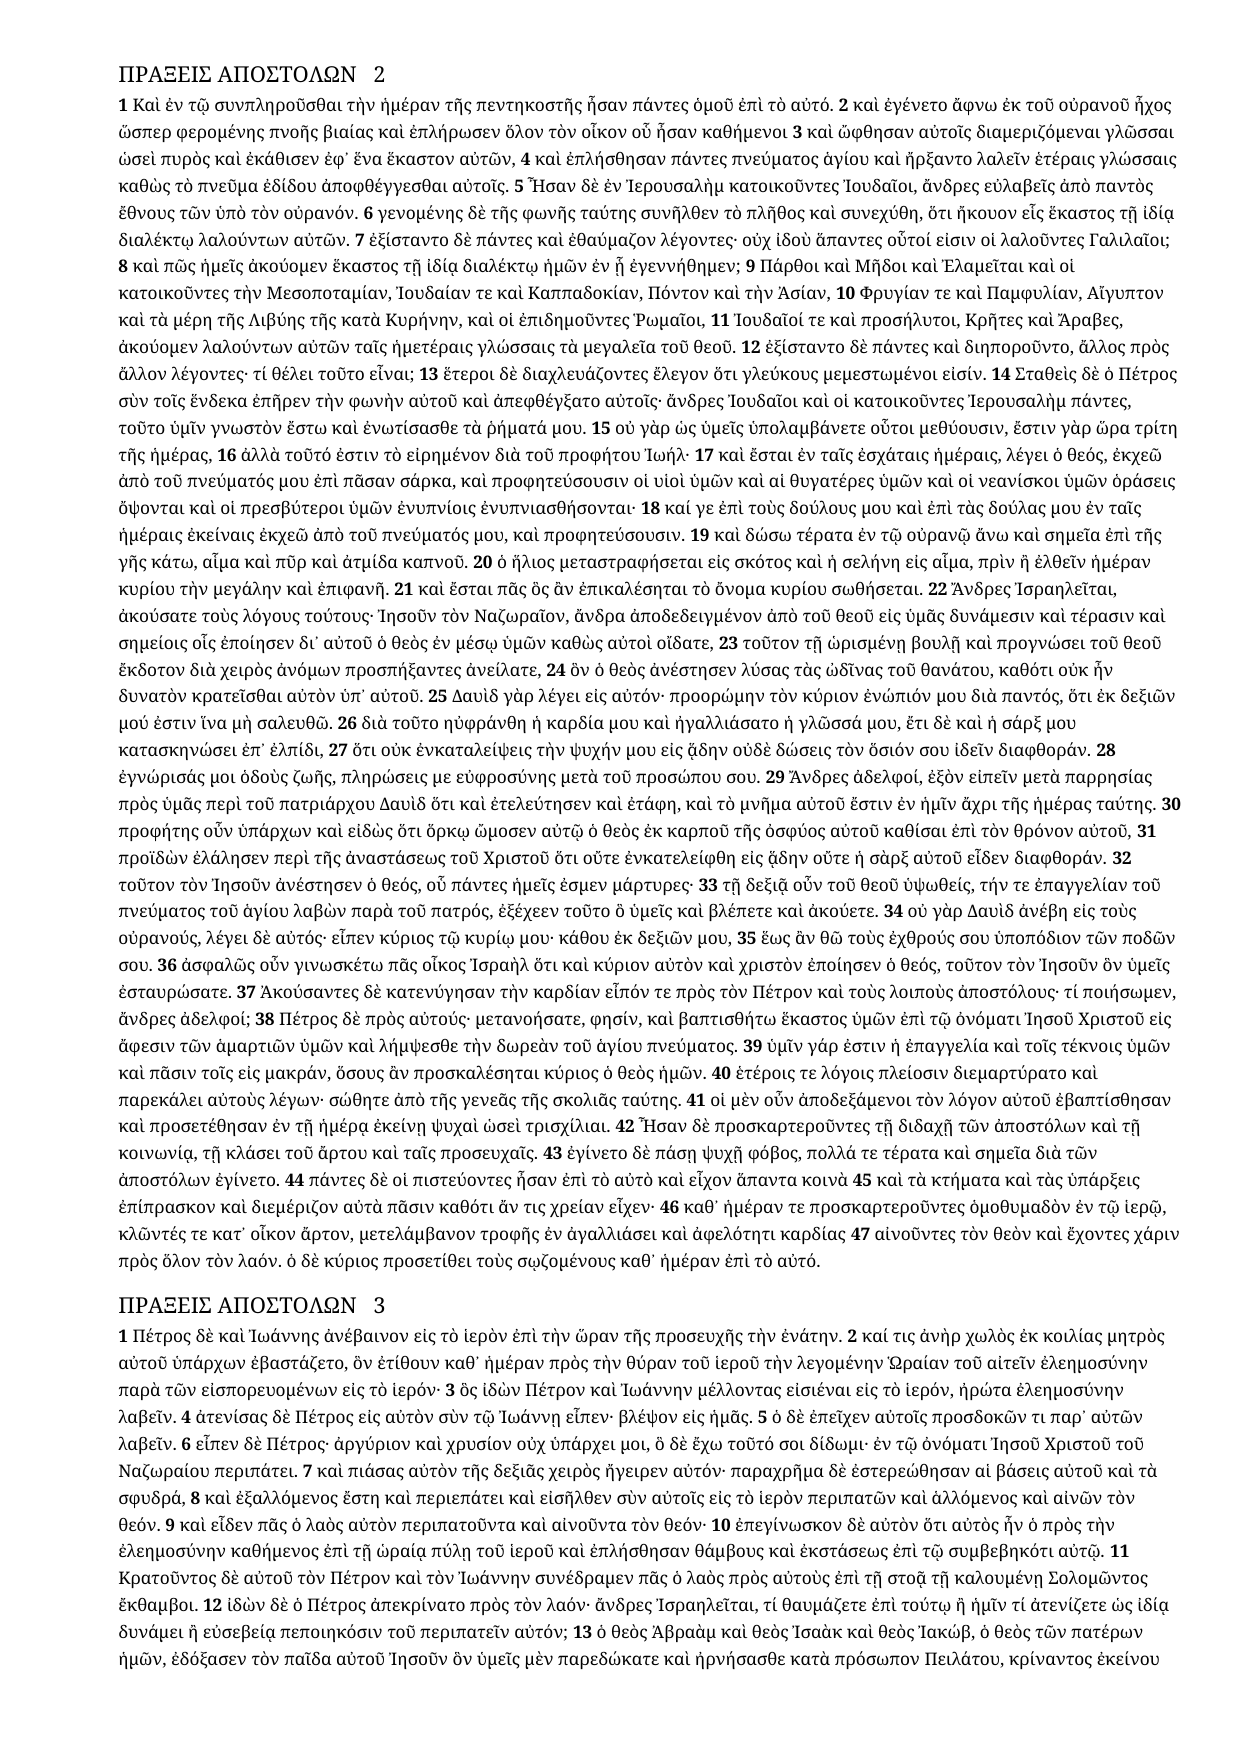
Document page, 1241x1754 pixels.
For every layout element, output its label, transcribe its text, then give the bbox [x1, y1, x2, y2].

text ΠΡΑΞΕΙΣ ΑΠΟΣΤΟΛΩΝ 3 [118, 1290, 1181, 1320]
text 1 Πέτρος δὲ καὶ Ἰωάννης ἀνέβαινον εἰς τὸ ἱερὸν ἐπὶ τὴν ὥραν τῆς προσευχῆς τὴν ἐνάτην. 2 καί τις ἀνὴρ χωλὸς ἐκ κοιλίας μητρὸς αὐτοῦ ὑπάρχων ἐβαστάζετο, ὃν ἐτίθουν καθ᾽ ἡμέραν πρὸς τὴν θύραν τοῦ ἱεροῦ τὴν λεγομένην Ὡραίαν τοῦ αἰτεῖν ἐλεημοσύνην παρὰ τῶν εἰσπορευομένων εἰς τὸ ἱερόν· 3 ὃς ἰδὼν Πέτρον καὶ Ἰωάννην μέλλοντας εἰσιέναι εἰς τὸ ἱερόν, ἠρώτα ἐλεημοσύνην λαβεῖν. 4 ἀτενίσας δὲ Πέτρος εἰς αὐτὸν σὺν τῷ Ἰωάννῃ εἶπεν· βλέψον εἰς ἡμᾶς. 5 ὁ δὲ ἐπεῖχεν αὐτοῖς προσδοκῶν τι παρ᾽ αὐτῶν λαβεῖν. 6 εἶπεν δὲ Πέτρος· ἀργύριον καὶ χρυσίον οὐχ ὑπάρχει μοι, ὃ δὲ ἔχω τοῦτό σοι δίδωμι· ἐν τῷ ὀνόματι Ἰησοῦ Χριστοῦ τοῦ Ναζωραίου περιπάτει. 7 καὶ πιάσας αὐτὸν τῆς δεξιᾶς χειρὸς ἤγειρεν αὐτόν· παραχρῆμα δὲ ἐστερεώθησαν αἱ βάσεις αὐτοῦ καὶ τὰ σφυδρά, 8 καὶ ἐξαλλόμενος ἔστη καὶ περιεπάτει καὶ εἰσῆλθεν σὺν αὐτοῖς εἰς τὸ ἱερὸν περιπατῶν καὶ ἁλλόμενος καὶ αἰνῶν τὸν θεόν. 9 καὶ εἶδεν πᾶς ὁ λαὸς αὐτὸν περιπατοῦντα καὶ αἰνοῦντα τὸν θεόν· 10 ἐπεγίνωσκον δὲ αὐτὸν ὅτι αὐτὸς ἦν ὁ πρὸς τὴν ἐλεημοσύνην καθήμενος ἐπὶ τῇ ὡραίᾳ πύλῃ τοῦ ἱεροῦ καὶ ἐπλήσθησαν θάμβους καὶ ἐκστάσεως ἐπὶ τῷ συμβεβηκότι αὐτῷ. 11 Κρατοῦντος δὲ αὐτοῦ τὸν Πέτρον καὶ τὸν Ἰωάννην συνέδραμεν πᾶς ὁ λαὸς πρὸς αὐτοὺς ἐπὶ τῇ στοᾷ τῇ καλουμένῃ Σολομῶντος ἔκθαμβοι. 12 ἰδὼν δὲ ὁ Πέτρος ἀπεκρίνατο πρὸς τὸν λαόν· ἄνδρες Ἰσραηλεῖται, τί θαυμάζετε ἐπὶ τούτῳ ἢ ἡμῖν τί ἀτενίζετε ὡς ἰδίᾳ δυνάμει ἢ εὐσεβείᾳ πεποιηκόσιν τοῦ περιπατεῖν αὐτόν; 13 ὁ θεὸς Ἀβραὰμ καὶ θεὸς Ἰσαὰκ καὶ θεὸς Ἰακώβ, ὁ θεὸς τῶν πατέρων ἡμῶν, ἐδόξασεν τὸν παῖδα αὐτοῦ Ἰησοῦν ὃν ὑμεῖς μὲν παρεδώκατε καὶ ἠρνήσασθε κατὰ πρόσωπον Πειλάτου, κρίναντος ἐκείνου [118, 1324, 1181, 1670]
text 1 Καὶ ἐν τῷ συνπληροῦσθαι τὴν ἡμέραν τῆς πεντηκοστῆς ἦσαν πάντες ὁμοῦ ἐπὶ τὸ αὐτό. 2 καὶ ἐγένετο ἄφνω ἐκ τοῦ οὐρανοῦ ἦχος ὥσπερ φερομένης πνοῆς βιαίας καὶ ἐπλήρωσεν ὅλον τὸν οἶκον οὗ ἦσαν καθήμενοι 3 καὶ ὤφθησαν αὐτοῖς διαμεριζόμεναι γλῶσσαι ὡσεὶ πυρὸς καὶ ἐκάθισεν ἐφ᾽ ἕνα ἕκαστον αὐτῶν, 4 καὶ ἐπλήσθησαν πάντες πνεύματος ἁγίου καὶ ἤρξαντο λαλεῖν ἑτέραις γλώσσαις καθὼς τὸ πνεῦμα ἐδίδου ἀποφθέγγεσθαι αὐτοῖς. 5 Ἦσαν δὲ ἐν Ἰερουσαλὴμ κατοικοῦντες Ἰουδαῖοι, ἄνδρες εὐλαβεῖς ἀπὸ παντὸς ἔθνους τῶν ὑπὸ τὸν οὐρανόν. 6 γενομένης δὲ τῆς φωνῆς ταύτης συνῆλθεν τὸ πλῆθος καὶ συνεχύθη, ὅτι ἤκουον εἷς ἕκαστος τῇ ἰδίᾳ διαλέκτῳ λαλούντων αὐτῶν. 7 ἐξίσταντο δὲ πάντες καὶ ἐθαύμαζον λέγοντες· οὐχ ἰδοὺ ἅπαντες οὗτοί εἰσιν οἱ λαλοῦντες Γαλιλαῖοι; 8 καὶ πῶς ἡμεῖς ἀκούομεν ἕκαστος τῇ ἰδίᾳ διαλέκτῳ ἡμῶν ἐν ᾗ ἐγεννήθημεν; 9 Πάρθοι καὶ Μῆδοι καὶ Ἐλαμεῖται καὶ οἱ κατοικοῦντες τὴν Μεσοποταμίαν, Ἰουδαίαν τε καὶ Καππαδοκίαν, Πόντον καὶ τὴν Ἀσίαν, 10 Φρυγίαν τε καὶ Παμφυλίαν, Αἴγυπτον καὶ τὰ μέρη τῆς Λιβύης τῆς κατὰ Κυρήνην, καὶ οἱ ἐπιδημοῦντες Ῥωμαῖοι, 11 Ἰουδαῖοί τε καὶ προσήλυτοι, Κρῆτες καὶ Ἄραβες, ἀκούομεν λαλούντων αὐτῶν ταῖς ἡμετέραις γλώσσαις τὰ μεγαλεῖα τοῦ θεοῦ. 12 ἐξίσταντο δὲ πάντες καὶ διηποροῦντο, ἄλλος πρὸς ἄλλον λέγοντες· τί θέλει τοῦτο εἶναι; 13 ἕτεροι δὲ διαχλευάζοντες ἔλεγον ὅτι γλεύκους μεμεστωμένοι εἰσίν. 14 Σταθεὶς δὲ ὁ Πέτρος σὺν τοῖς ἕνδεκα ἐπῆρεν τὴν φωνὴν αὐτοῦ καὶ ἀπεφθέγξατο αὐτοῖς· ἄνδρες Ἰουδαῖοι καὶ οἱ κατοικοῦντες Ἰερουσαλὴμ πάντες, τοῦτο ὑμῖν γνωστὸν ἔστω καὶ ἐνωτίσασθε τὰ ῥήματά μου. 15 οὐ γὰρ ὡς ὑμεῖς ὑπολαμβάνετε οὗτοι μεθύουσιν, ἔστιν γὰρ ὥρα τρίτη τῆς ἡμέρας, 16 ἀλλὰ τοῦτό ἐστιν τὸ εἰρημένον διὰ τοῦ προφήτου Ἰωήλ· 17 καὶ ἔσται ἐν ταῖς ἐσχάταις ἡμέραις, λέγει ὁ θεός, ἐκχεῶ ἀπὸ τοῦ πνεύματός μου ἐπὶ πᾶσαν σάρκα, καὶ προφητεύσουσιν οἱ υἱοὶ ὑμῶν καὶ αἱ θυγατέρες ὑμῶν καὶ οἱ νεανίσκοι ὑμῶν ὁράσεις ὄψονται καὶ οἱ πρεσβύτεροι ὑμῶν ἐνυπνίοις ἐνυπνιασθήσονται· 18 καί γε ἐπὶ τοὺς δούλους μου καὶ ἐπὶ τὰς δούλας μου ἐν ταῖς ἡμέραις ἐκείναις ἐκχεῶ ἀπὸ τοῦ πνεύματός μου, καὶ προφητεύσουσιν. 19 καὶ δώσω τέρατα ἐν τῷ οὐρανῷ ἄνω καὶ σημεῖα ἐπὶ τῆς γῆς κάτω, αἷμα καὶ πῦρ καὶ ἀτμίδα καπνοῦ. 20 ὁ ἥλιος μεταστραφήσεται εἰς σκότος καὶ ἡ σελήνη εἰς αἷμα, πρὶν ἢ ἐλθεῖν ἡμέραν κυρίου τὴν μεγάλην καὶ ἐπιφανῆ. 21 καὶ ἔσται πᾶς ὃς ἂν ἐπικαλέσηται τὸ ὄνομα κυρίου σωθήσεται. 22 Ἄνδρες Ἰσραηλεῖται, ἀκούσατε τοὺς λόγους τούτους· Ἰησοῦν τὸν Ναζωραῖον, ἄνδρα ἀποδεδειγμένον ἀπὸ τοῦ θεοῦ εἰς ὑμᾶς δυνάμεσιν καὶ τέρασιν καὶ σημείοις οἷς ἐποίησεν δι᾽ αὐτοῦ ὁ θεὸς ἐν μέσῳ ὑμῶν καθὼς αὐτοὶ οἴδατε, 23 τοῦτον τῇ ὡρισμένῃ βουλῇ καὶ προγνώσει τοῦ θεοῦ ἔκδοτον διὰ χειρὸς ἀνόμων προσπήξαντες ἀνείλατε, 24 ὃν ὁ θεὸς ἀνέστησεν λύσας τὰς ὠδῖνας τοῦ θανάτου, καθότι οὐκ ἦν δυνατὸν κρατεῖσθαι αὐτὸν ὑπ᾽ αὐτοῦ. 25 Δαυὶδ γὰρ λέγει εἰς αὐτόν· προορώμην τὸν κύριον ἐνώπιόν μου διὰ παντός, ὅτι ἐκ δεξιῶν μού ἐστιν ἵνα μὴ σαλευθῶ. 26 διὰ τοῦτο ηὐφράνθη ἡ καρδία μου καὶ ἠγαλλιάσατο ἡ γλῶσσά μου, ἔτι δὲ καὶ ἡ σάρξ μου κατασκηνώσει ἐπ᾽ ἐλπίδι, 27 ὅτι οὐκ ἐνκαταλείψεις τὴν ψυχήν μου εἰς ᾅδην οὐδὲ δώσεις τὸν ὅσιόν σου ἰδεῖν διαφθοράν. 28 ἐγνώρισάς μοι ὁδοὺς ζωῆς, πληρώσεις με εὐφροσύνης μετὰ τοῦ προσώπου σου. 29 Ἄνδρες ἀδελφοί, ἐξὸν εἰπεῖν μετὰ παρρησίας πρὸς ὑμᾶς περὶ τοῦ πατριάρχου Δαυὶδ ὅτι καὶ ἐτελεύτησεν καὶ ἐτάφη, καὶ τὸ μνῆμα αὐτοῦ ἔστιν ἐν ἡμῖν ἄχρι τῆς ἡμέρας ταύτης. 30 προφήτης οὖν ὑπάρχων καὶ εἰδὼς ὅτι ὅρκῳ ὤμοσεν αὐτῷ ὁ θεὸς ἐκ καρποῦ τῆς ὀσφύος αὐτοῦ καθίσαι ἐπὶ τὸν θρόνον αὐτοῦ, 31 προϊδὼν ἐλάλησεν περὶ τῆς ἀναστάσεως τοῦ Χριστοῦ ὅτι οὔτε ἐνκατελείφθη εἰς ᾅδην οὔτε ἡ σὰρξ αὐτοῦ εἶδεν διαφθοράν. 32 τοῦτον τὸν Ἰησοῦν ἀνέστησεν ὁ θεός, οὗ πάντες ἡμεῖς ἐσμεν μάρτυρες· 33 τῇ δεξιᾷ οὖν τοῦ θεοῦ ὑψωθείς, τήν τε ἐπαγγελίαν τοῦ πνεύματος τοῦ ἁγίου λαβὼν παρὰ τοῦ πατρός, ἐξέχεεν τοῦτο ὃ ὑμεῖς καὶ βλέπετε καὶ ἀκούετε. 34 οὐ γὰρ Δαυὶδ ἀνέβη εἰς τοὺς οὐρανούς, λέγει δὲ αὐτός· εἶπεν κύριος τῷ κυρίῳ μου· κάθου ἐκ δεξιῶν μου, 35 ἕως ἂν θῶ τοὺς ἐχθρούς σου ὑποπόδιον τῶν ποδῶν σου. 36 ἀσφαλῶς οὖν γινωσκέτω πᾶς οἶκος Ἰσραὴλ ὅτι καὶ κύριον αὐτὸν καὶ χριστὸν ἐποίησεν ὁ θεός, τοῦτον τὸν Ἰησοῦν ὃν ὑμεῖς ἐσταυρώσατε. 37 Ἀκούσαντες δὲ κατενύγησαν τὴν καρδίαν εἶπόν τε πρὸς τὸν Πέτρον καὶ τοὺς λοιποὺς ἀποστόλους· τί ποιήσωμεν, ἄνδρες ἀδελφοί; 38 Πέτρος δὲ πρὸς αὐτούς· μετανοήσατε, φησίν, καὶ βαπτισθήτω ἕκαστος ὑμῶν ἐπὶ τῷ ὀνόματι Ἰησοῦ Χριστοῦ εἰς ἄφεσιν τῶν ἁμαρτιῶν ὑμῶν καὶ λήμψεσθε τὴν δωρεὰν τοῦ ἁγίου πνεύματος. 39 ὑμῖν γάρ ἐστιν ἡ ἐπαγγελία καὶ τοῖς τέκνοις ὑμῶν καὶ πᾶσιν τοῖς εἰς μακράν, ὅσους ἂν προσκαλέσηται κύριος ὁ θεὸς ἡμῶν. 40 ἑτέροις τε λόγοις πλείοσιν διεμαρτύρατο καὶ παρεκάλει αὐτοὺς λέγων· σώθητε ἀπὸ τῆς γενεᾶς τῆς σκολιᾶς ταύτης. 41 οἱ μὲν οὖν ἀποδεξάμενοι τὸν λόγον αὐτοῦ ἐβαπτίσθησαν καὶ προσετέθησαν ἐν τῇ ἡμέρᾳ ἐκείνῃ ψυχαὶ ὡσεὶ τρισχίλιαι. 42 Ἦσαν δὲ προσκαρτεροῦντες τῇ διδαχῇ τῶν ἀποστόλων καὶ τῇ κοινωνίᾳ, τῇ κλάσει τοῦ ἄρτου καὶ ταῖς προσευχαῖς. 43 ἐγίνετο δὲ πάσῃ ψυχῇ φόβος, πολλά τε τέρατα καὶ σημεῖα διὰ τῶν ἀποστόλων ἐγίνετο. 44 πάντες δὲ οἱ πιστεύοντες ἦσαν ἐπὶ τὸ αὐτὸ καὶ εἶχον ἅπαντα κοινὰ 45 καὶ τὰ κτήματα καὶ τὰς ὑπάρξεις ἐπίπρασκον καὶ διεμέριζον αὐτὰ πᾶσιν καθότι ἄν τις χρείαν εἶχεν· 46 καθ᾽ ἡμέραν τε προσκαρτεροῦντες ὁμοθυμαδὸν ἐν τῷ ἱερῷ, κλῶντές τε κατ᾽ οἶκον ἄρτον, μετελάμβανον τροφῆς ἐν ἀγαλλιάσει καὶ ἀφελότητι καρδίας 47 αἰνοῦντες τὸν θεὸν καὶ ἔχοντες χάριν πρὸς ὅλον τὸν λαόν. ὁ δὲ κύριος προσετίθει τοὺς σῳζομένους καθ᾽ ἡμέραν ἐπὶ τὸ αὐτό. [118, 93, 1181, 1272]
text ΠΡΑΞΕΙΣ ΑΠΟΣΤΟΛΩΝ 2 [118, 59, 1181, 89]
